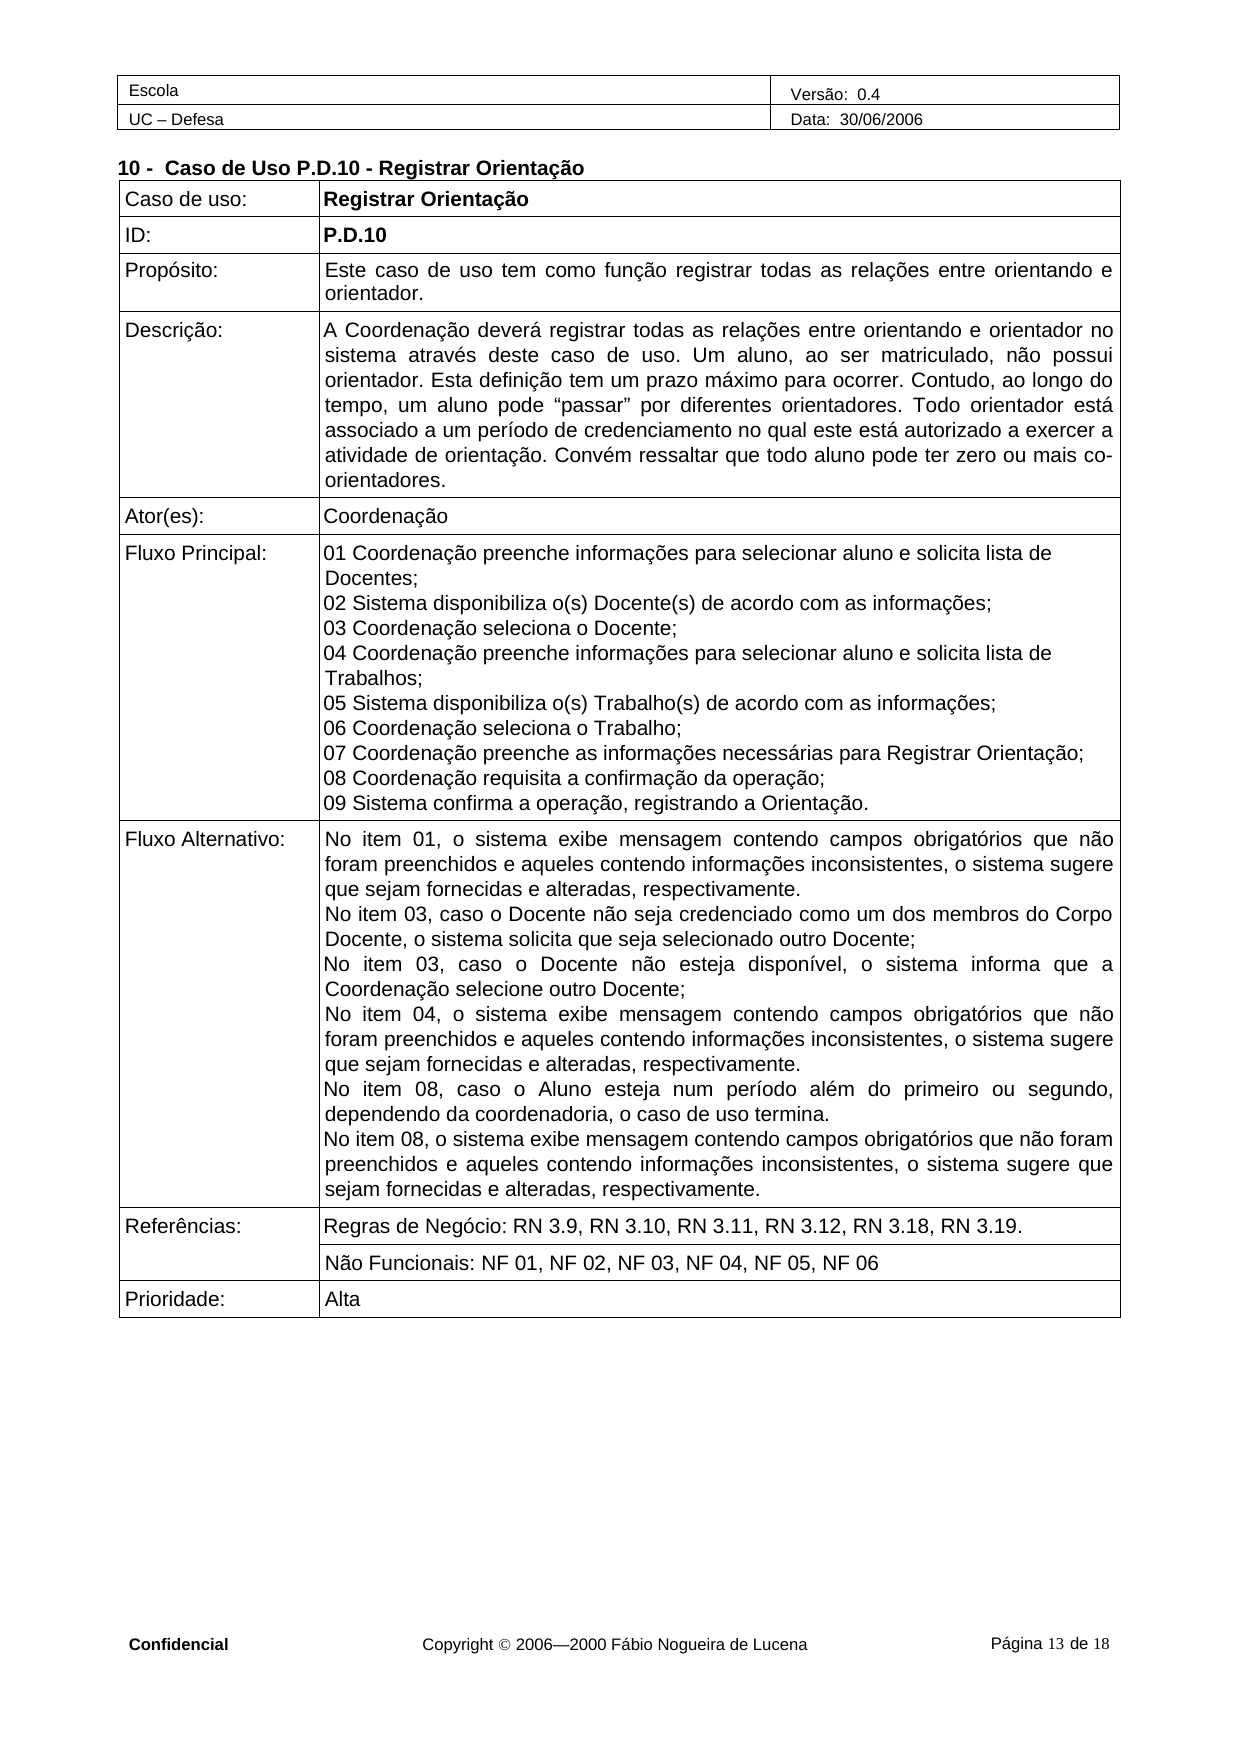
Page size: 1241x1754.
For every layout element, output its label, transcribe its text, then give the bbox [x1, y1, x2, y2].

table_cell 01 Coordenação preenche informações para selecionar aluno e solicita lista de Docentes; 02 Sistema disponibiliza o(s) Docente(s) de acordo com as informações; 03 Coordenação seleciona o Docente; 04 Coordenação preenche informações para selecionar aluno e solicita lista de Trabalhos; 05 Sistema disponibiliza o(s) Trabalho(s) de acordo com as informações; 06 Coordenação seleciona o Trabalho; 07 Coordenação preenche as informações necessárias para Registrar Orientação; 08 Coordenação requisita a confirmação da operação; 09 Sistema confirma a operação, registrando a Orientação. [320, 535, 1120, 820]
table_cell Coordenação [320, 498, 1120, 534]
table_cell Propósito: [120, 254, 319, 311]
table_cell P.D.10 [320, 217, 1120, 253]
table_cell Fluxo Alternativo: [120, 821, 319, 1207]
text 10 - Caso de Uso P.D.10 - Registrar Orientação [117, 154, 1120, 179]
table_cell No item 01, o sistema exibe mensagem contendo campos obrigatórios que não foram preenchidos e aqueles contendo informações inconsistentes, o sistema sugere que sejam fornecidas e alteradas, respectivamente. No item 03, caso o Docente não seja credenciado como um dos membros do Corpo Docente, o sistema solicita que seja selecionado outro Docente; No item 03, caso o Docente não esteja disponível, o sistema informa que a Coordenação selecione outro Docente; No item 04, o sistema exibe mensagem contendo campos obrigatórios que não foram preenchidos e aqueles contendo informações inconsistentes, o sistema sugere que sejam fornecidas e alteradas, respectivamente. No item 08, caso o Aluno esteja num período além do primeiro ou segundo, dependendo da coordenadoria, o caso de uso termina. No item 08, o sistema exibe mensagem contendo campos obrigatórios que não foram preenchidos e aqueles contendo informações inconsistentes, o sistema sugere que sejam fornecidas e alteradas, respectivamente. [320, 821, 1120, 1207]
table_cell Prioridade: [120, 1281, 319, 1317]
table_cell Ator(es): [120, 498, 319, 534]
table_cell Descrição: [120, 312, 319, 497]
table_cell ID: [120, 217, 319, 253]
table_header Registrar Orientação [320, 181, 1120, 216]
table_cell Não Funcionais: NF 01, NF 02, NF 03, NF 04, NF 05, NF 06 [320, 1245, 1120, 1280]
table_header Regras de Negócio: RN 3.9, RN 3.10, RN 3.11, RN 3.12, RN 3.18, RN 3.19. [320, 1208, 1120, 1243]
table_cell A Coordenação deverá registrar todas as relações entre orientando e orientador no sistema através deste caso de uso. Um aluno, ao ser matriculado, não possui orientador. Esta definição tem um prazo máximo para ocorrer. Contudo, ao longo do tempo, um aluno pode “passar” por diferentes orientadores. Todo orientador está associado a um período de credenciamento no qual este está autorizado a exercer a atividade de orientação. Convém ressaltar que todo aluno pode ter zero ou mais co-orientadores. [320, 312, 1120, 497]
table_cell Fluxo Principal: [120, 535, 319, 820]
table_cell Referências: [120, 1208, 319, 1280]
table_cell Este caso de uso tem como função registrar todas as relações entre orientando e orientador. [320, 254, 1120, 311]
table_header Caso de uso: [120, 181, 319, 216]
table_cell Alta [320, 1281, 1120, 1317]
